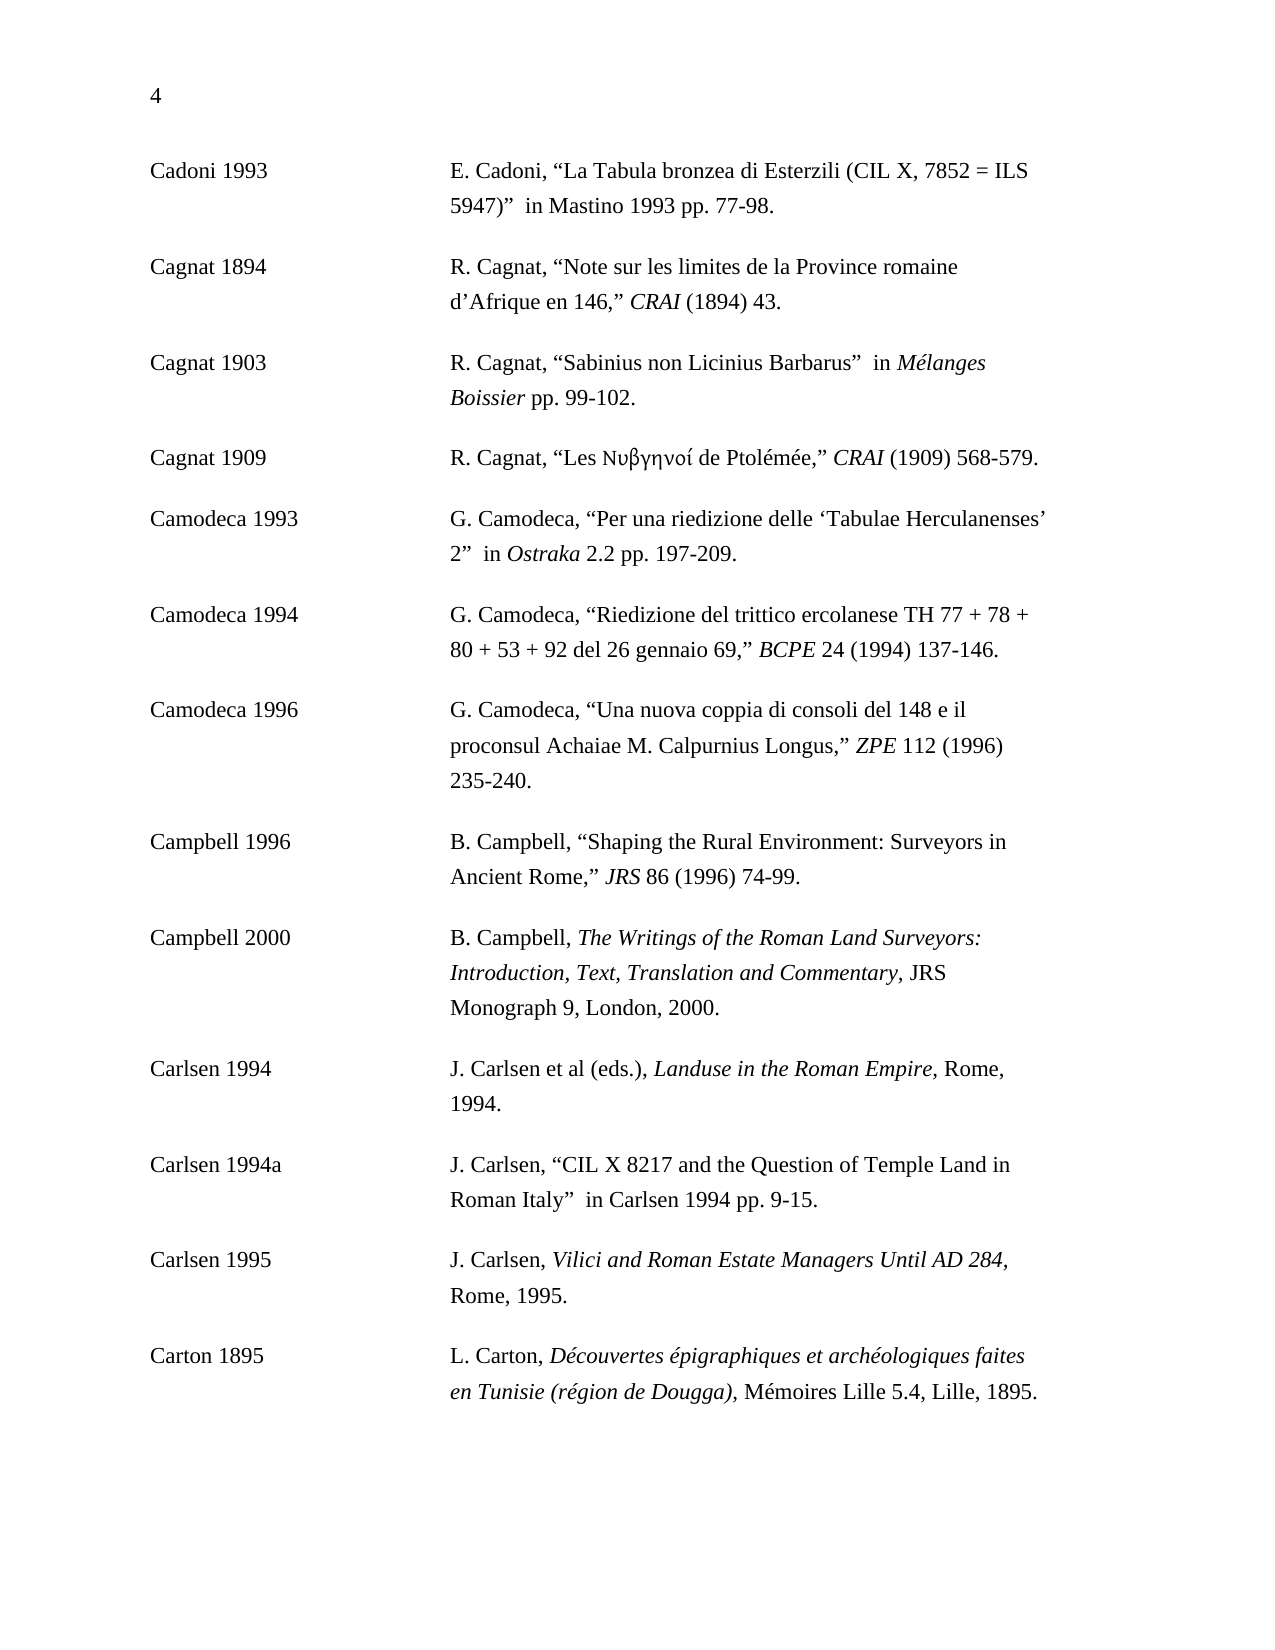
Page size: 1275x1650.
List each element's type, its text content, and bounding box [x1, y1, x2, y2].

text Cagnat 1909 R. Cagnat, “Les Νυβγηνοί de Ptolémée,” CRAI (1909) 568-579. [150, 437, 1050, 473]
text Camodeca 1993 G. Camodeca, “Per una riedizione delle ‘Tabulae Herculanenses’ 2” in Ostraka 2.2 pp. 197-209. [150, 498, 1050, 569]
text Cagnat 1903 R. Cagnat, “Sabinius non Licinius Barbarus” in Mélanges Boissier pp. 99-102. [150, 342, 1050, 412]
text Carlsen 1995 J. Carlsen, Vilici and Roman Estate Managers Until AD 284, Rome, 1995. [150, 1239, 1050, 1310]
text Cadoni 1993 E. Cadoni, “La Tabula bronzea di Esterzili (CIL X, 7852 = ILS 5947)” in Mastino 1993 pp. 77-98. [150, 150, 1050, 221]
text Campbell 2000 B. Campbell, The Writings of the Roman Land Surveyors: Introduction, Text, Translation and Commentary, JRS Monograph 9, London, 2000. [150, 917, 1050, 1023]
text Carlsen 1994 J. Carlsen et al (eds.), Landuse in the Roman Empire, Rome, 1994. [150, 1048, 1050, 1119]
text Camodeca 1996 G. Camodeca, “Una nuova coppia di consoli del 148 e il proconsul Achaiae M. Calpurnius Longus,” ZPE 112 (1996) 235-240. [150, 689, 1050, 796]
text Carlsen 1994a J. Carlsen, “CIL X 8217 and the Question of Temple Land in Roman Italy” in Carlsen 1994 pp. 9-15. [150, 1144, 1050, 1214]
text Cagnat 1894 R. Cagnat, “Note sur les limites de la Province romaine d’Afrique en 146,” CRAI (1894) 43. [150, 246, 1050, 317]
text Carton 1895 L. Carton, Découvertes épigraphiques et archéologiques faites en Tunisie (région de Dougga), Mémoires Lille 5.4, Lille, 1895. [150, 1335, 1050, 1406]
text Camodeca 1994 G. Camodeca, “Riedizione del trittico ercolanese TH 77 + 78 + 80 + 53 + 92 del 26 gennaio 69,” BCPE 24 (1994) 137-146. [150, 594, 1050, 664]
text Campbell 1996 B. Campbell, “Shaping the Rural Environment: Surveyors in Ancient Rome,” JRS 86 (1996) 74-99. [150, 821, 1050, 892]
